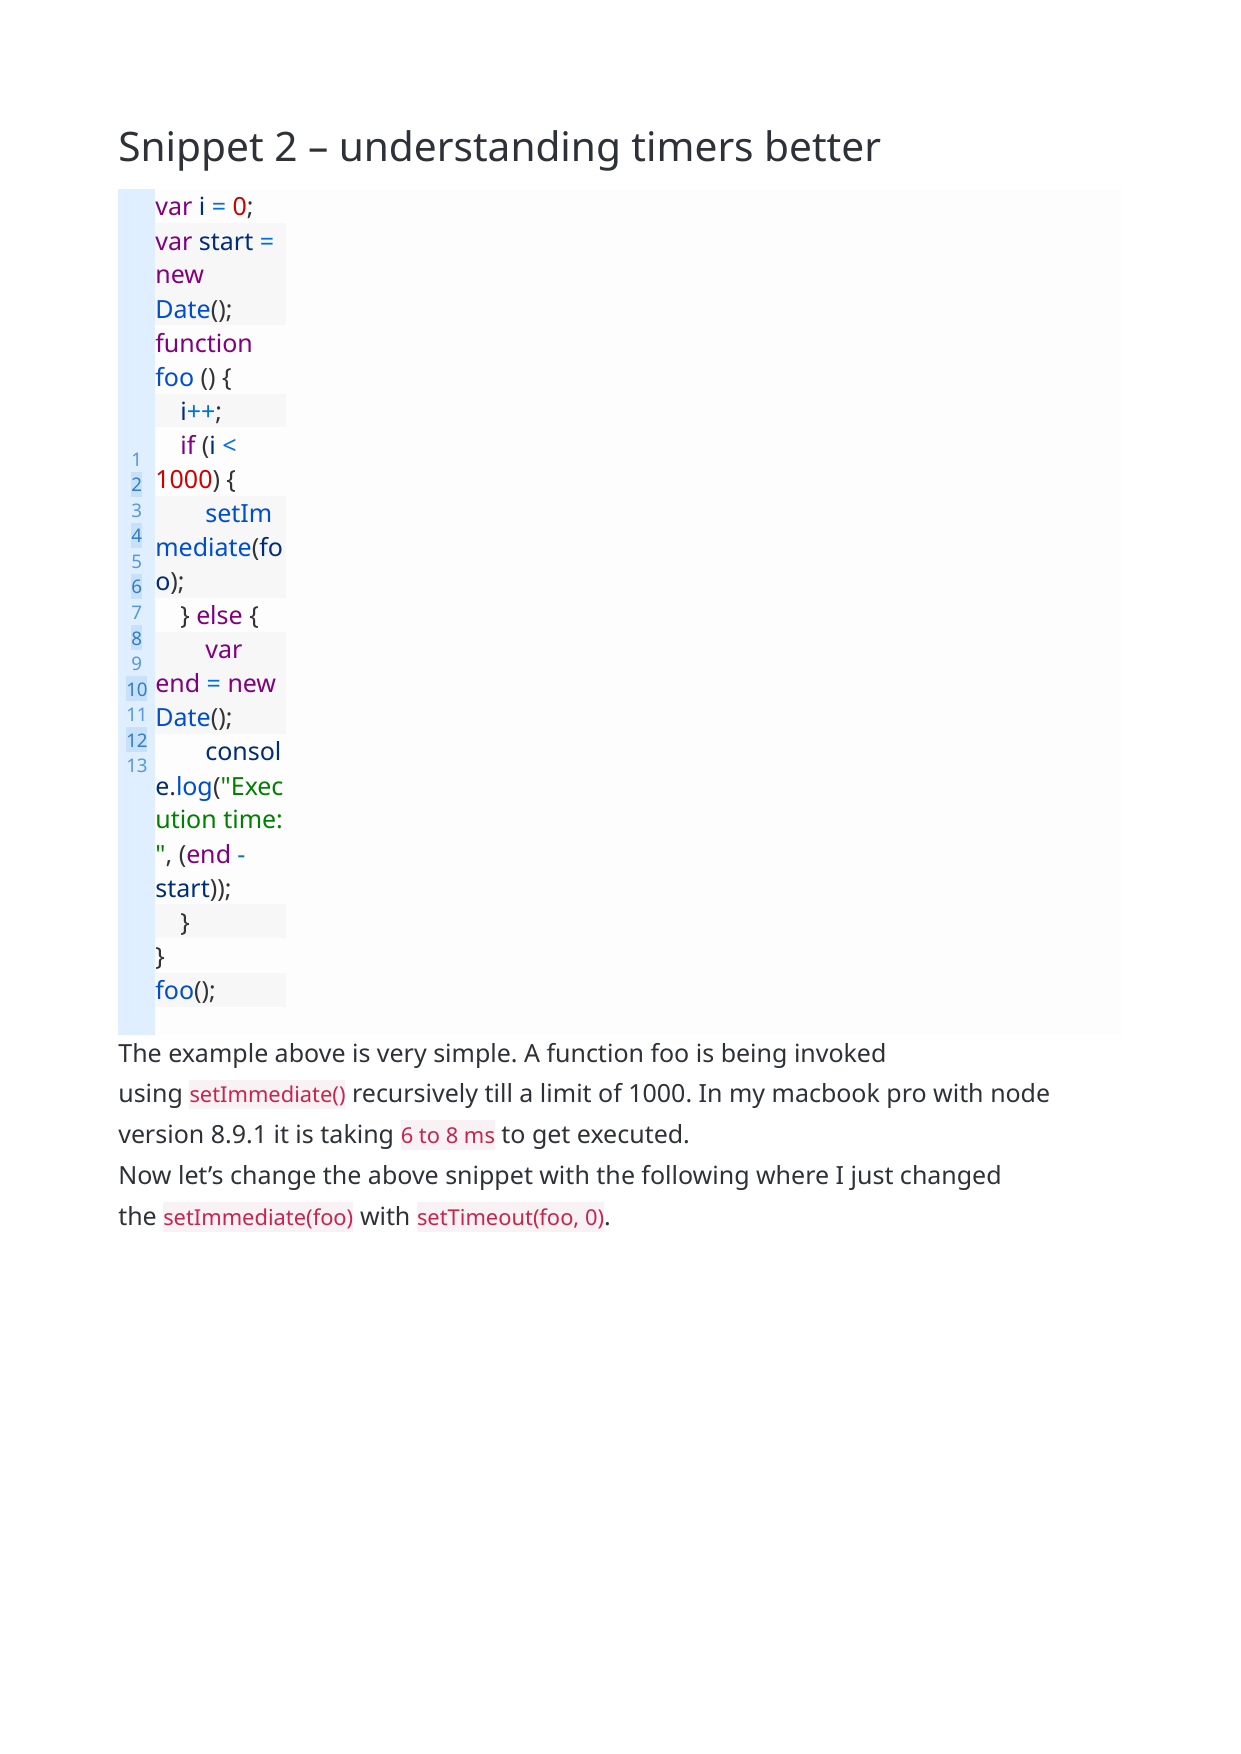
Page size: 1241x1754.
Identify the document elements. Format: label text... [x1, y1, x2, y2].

subtitle Snippet 2 – understanding timers better [118, 118, 1122, 173]
table_header 1 2 3 4 5 6 7 8 9 10 11 12 13 [118, 189, 155, 1035]
text The example above is very simple. A function foo is being invoked using setImmediate() recursively till a limit of 1000. In my macbook pro with node version 8.9.1 it is taking 6 to 8 ms to get executed. Now let’s change the above snippet with the following where I just changed the setImmediate(foo) with setTimeout(foo, 0). [118, 1035, 1122, 1233]
